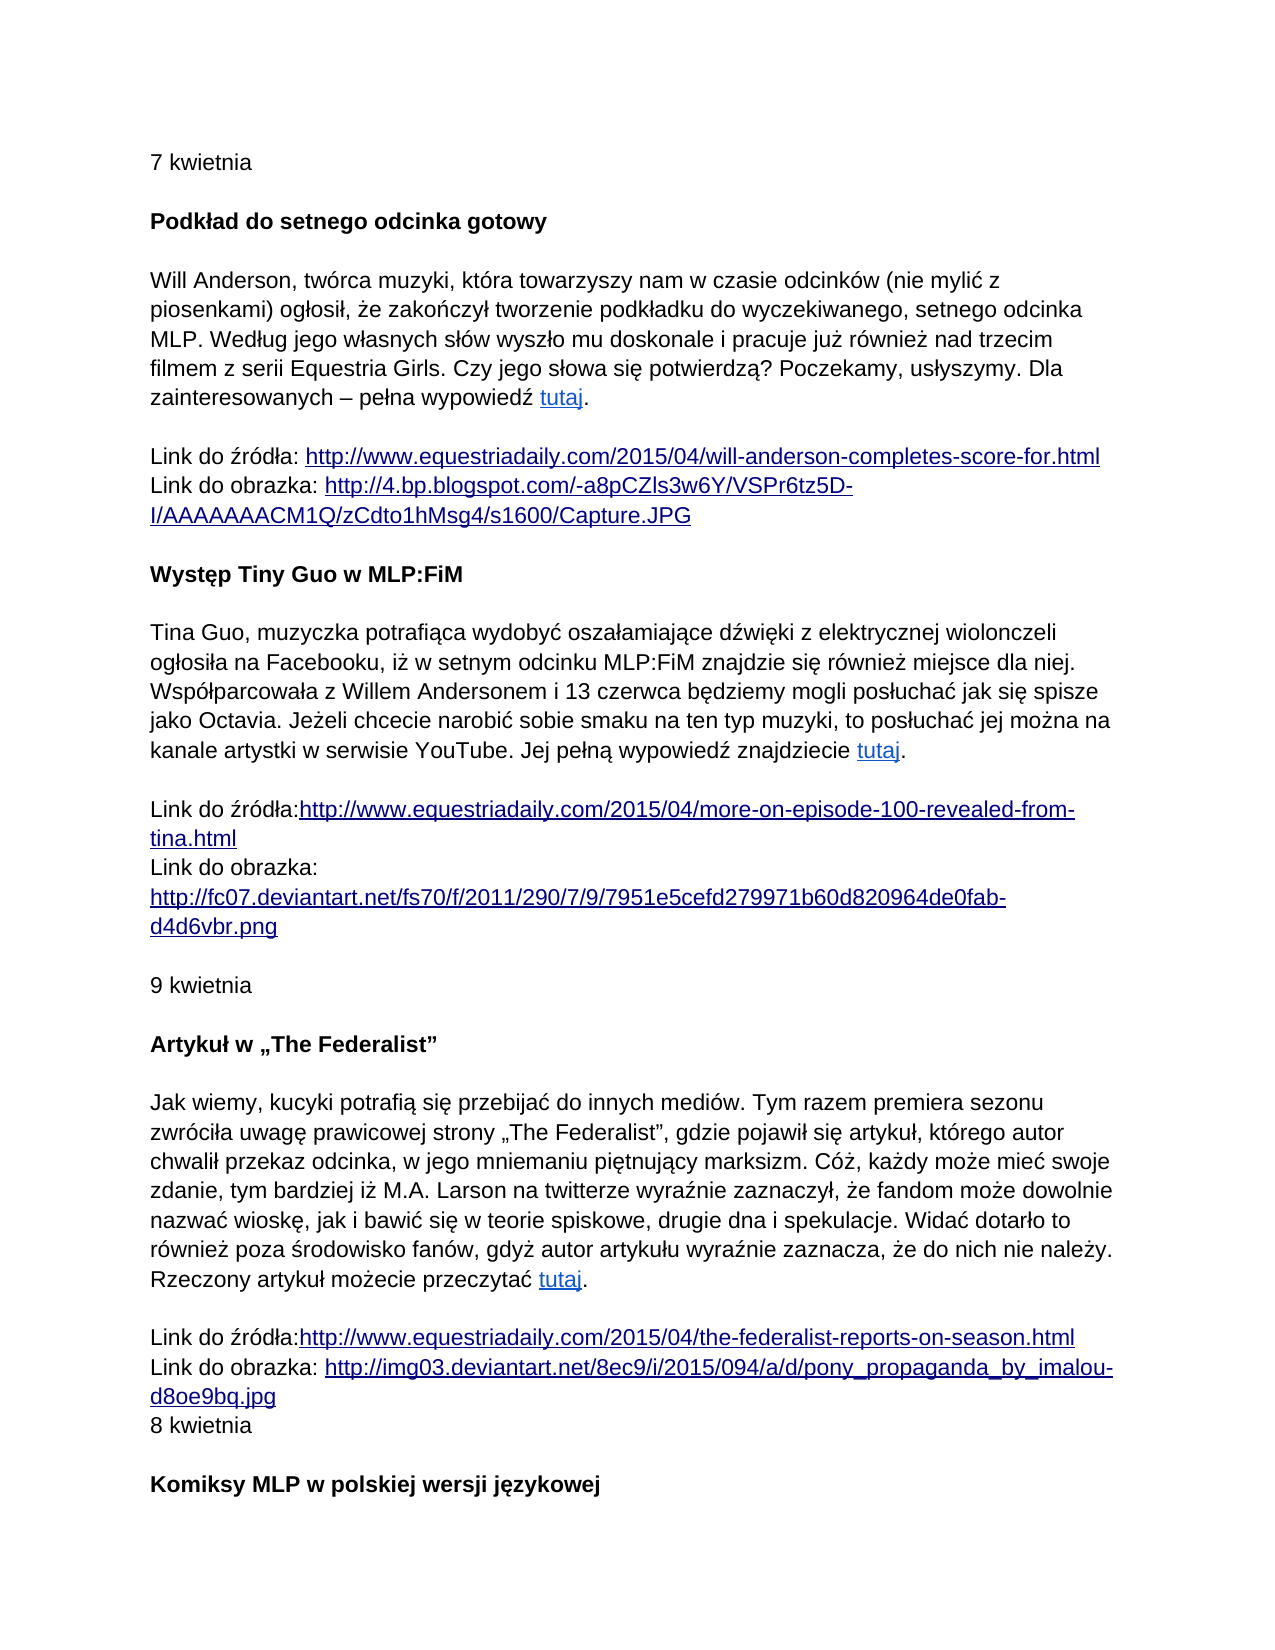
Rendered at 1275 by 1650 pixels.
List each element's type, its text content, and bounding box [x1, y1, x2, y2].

text Tina Guo, muzyczka potrafiąca wydobyć oszałamiające dźwięki z elektrycznej wiolonczeli ogłosiła na Facebooku, iż w setnym odcinku MLP:FiM znajdzie się również miejsce dla niej. Współparcowała z Willem Andersonem i 13 czerwca będziemy mogli posłuchać jak się spisze jako Octavia. Jeżeli chcecie narobić sobie smaku na ten typ muzyki, to posłuchać jej można na kanale artystki w serwisie YouTube. Jej pełną wypowiedź znajdziecie tutaj. [150, 620, 1125, 763]
text Podkład do setnego odcinka gotowy [150, 209, 1125, 234]
text Link do źródła:http://www.equestriadaily.com/2015/04/the-federalist-reports-on-season.html [150, 1325, 1125, 1351]
text Jak wiemy, kucyki potrafią się przebijać do innych mediów. Tym razem premiera sezonu zwróciła uwagę prawicowej strony „The Federalist”, gdzie pojawił się artykuł, którego autor chwalił przekaz odcinka, w jego mniemaniu piętnujący marksizm. Cóż, każdy może mieć swoje zdanie, tym bardziej iż M.A. Larson na twitterze wyraźnie zaznaczył, że fandom może dowolnie nazwać wioskę, jak i bawić się w teorie spiskowe, drugie dna i spekulacje. Widać dotarło to również poza środowisko fanów, gdyż autor artykułu wyraźnie zaznacza, że do nich nie należy. Rzeczony artykuł możecie przeczytać tutaj. [150, 1090, 1125, 1292]
text Występ Tiny Guo w MLP:FiM [150, 561, 1125, 587]
text 7 kwietnia [150, 150, 1125, 176]
text 8 kwietnia [150, 1413, 1125, 1439]
text Link do obrazka: http://4.bp.blogspot.com/-a8pCZls3w6Y/VSPr6tz5D-I/AAAAAAACM1Q/zCdto1hMsg4/s1600/Capture.JPG [150, 473, 1125, 528]
text Link do obrazka: http://fc07.deviantart.net/fs70/f/2011/290/7/9/7951e5cefd279971b60d820964de0fab-d4d6vbr.png [150, 855, 1125, 939]
text Artykuł w „The Federalist” [150, 1031, 1125, 1057]
text Link do obrazka: http://img03.deviantart.net/8ec9/i/2015/094/a/d/pony_propaganda_by_imalou-d8oe9bq.jpg [150, 1354, 1125, 1409]
text Will Anderson, twórca muzyki, która towarzyszy nam w czasie odcinków (nie mylić z piosenkami) ogłosił, że zakończył tworzenie podkładku do wyczekiwanego, setnego odcinka MLP. Według jego własnych słów wyszło mu doskonale i pracuje już również nad trzecim filmem z serii Equestria Girls. Czy jego słowa się potwierdzą? Poczekamy, usłyszymy. Dla zainteresowanych – pełna wypowiedź tutaj. [150, 267, 1125, 411]
text 9 kwietnia [150, 972, 1125, 998]
text Link do źródła: http://www.equestriadaily.com/2015/04/will-anderson-completes-score-for.html [150, 444, 1125, 469]
text Link do źródła:http://www.equestriadaily.com/2015/04/more-on-episode-100-revealed-from-tina.html [150, 796, 1125, 851]
text Komiksy MLP w polskiej wersji językowej [150, 1472, 1125, 1497]
